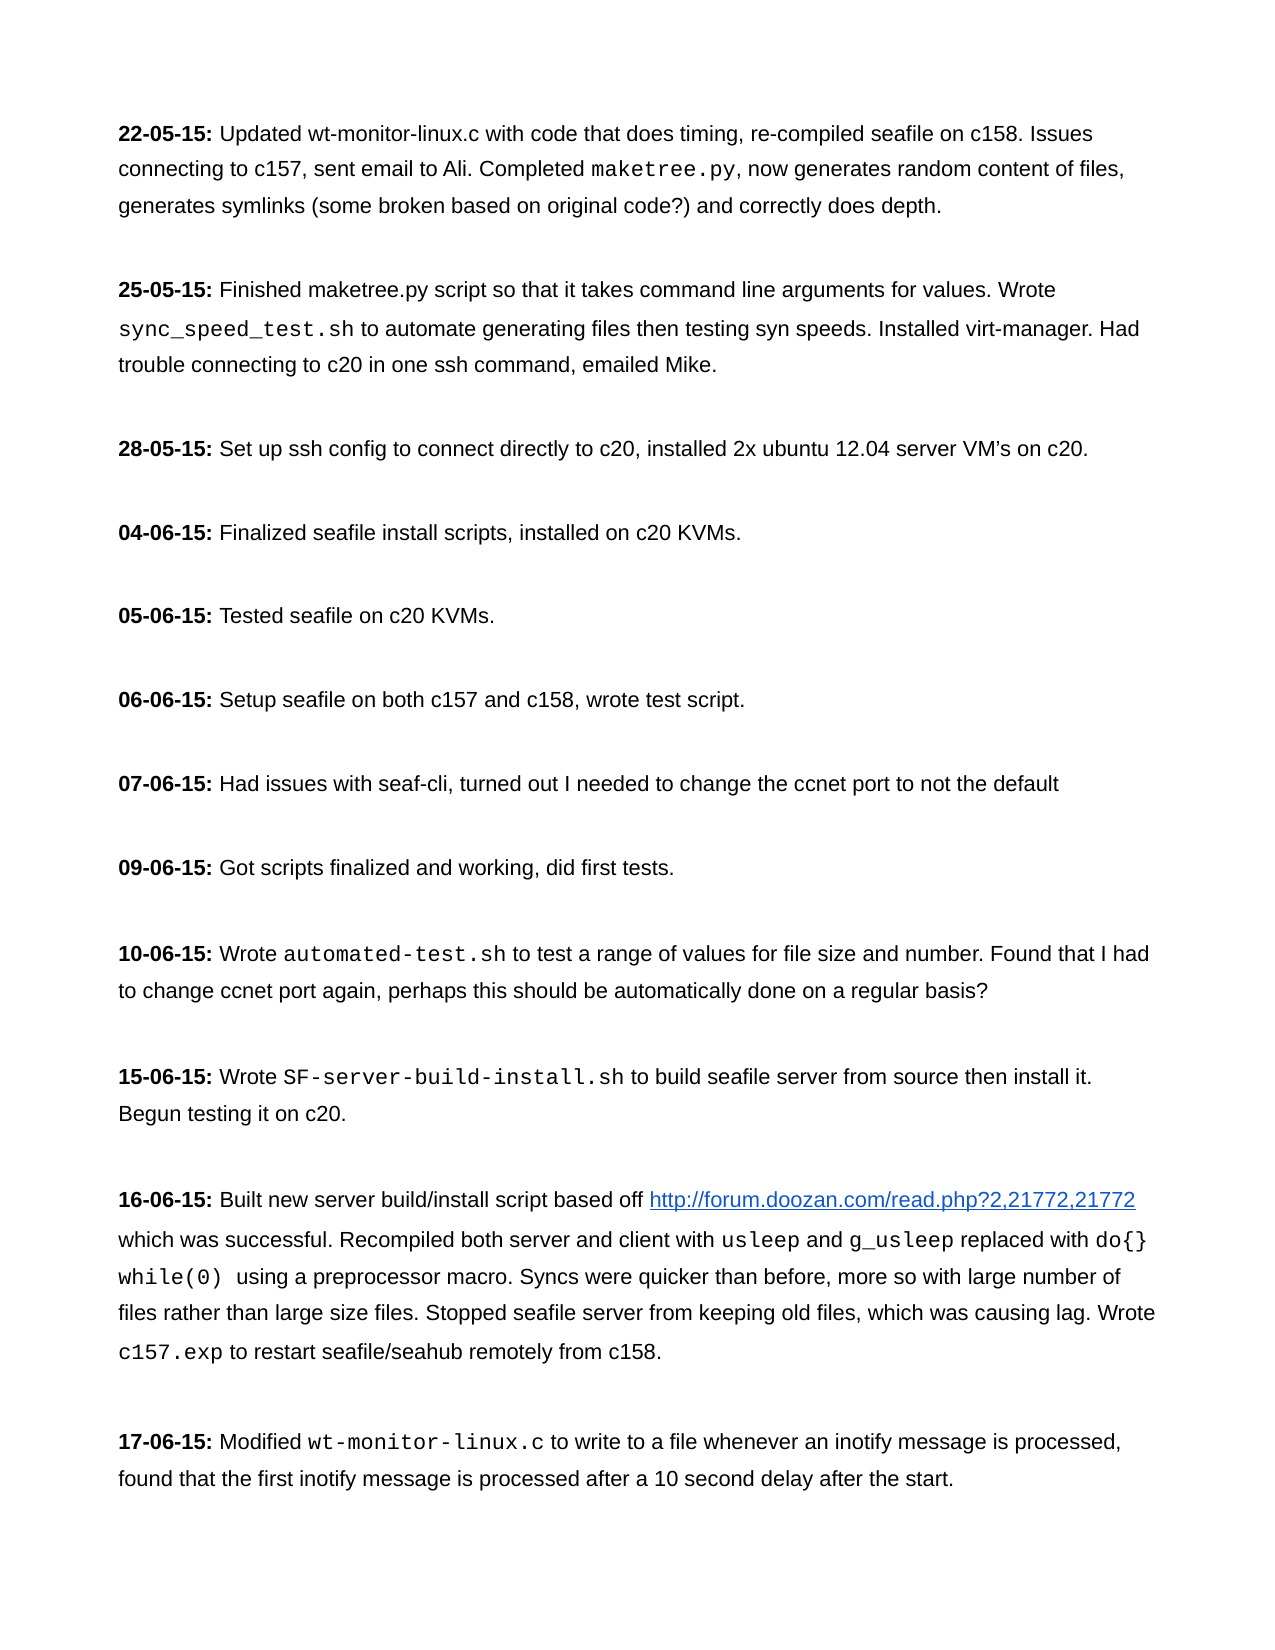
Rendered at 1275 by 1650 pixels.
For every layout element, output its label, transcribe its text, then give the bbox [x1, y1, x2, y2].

text 10-06-15: Wrote automated-test.sh to test a range of values for file size and number. Found that I had to change ccnet port again, perhaps this should be automatically done on a regular basis? [118, 938, 1157, 1003]
text 09-06-15: Got scripts finalized and working, did first tests. [118, 854, 1157, 880]
text 25-05-15: Finished maketree.py script so that it takes command line arguments for values. Wrote sync_speed_test.sh to automate generating files then testing syn speeds. Installed virt-manager. Had trouble connecting to c20 in one ssh command, emailed Mike. [118, 277, 1157, 377]
text 05-06-15: Tested seafile on c20 KVMs. [118, 603, 1157, 628]
text 28-05-15: Set up ssh config to connect directly to c20, installed 2x ubuntu 12.04 server VM’s on c20. [118, 436, 1157, 461]
text 16-06-15: Built new server build/install script based off http://forum.doozan.com/read.php?2,21772,21772 which was successful. Recompiled both server and client with usleep and g_usleep replaced with do{} while(0) using a preprocessor macro. Syncs were quicker than before, more so with large number of files rather than large size files. Stopped seafile server from keeping old files, which was causing lag. Wrote c157.exp to restart seafile/seahub remotely from c158. [118, 1184, 1157, 1366]
text 07-06-15: Had issues with seaf-cli, turned out I needed to change the ccnet port to not the default [118, 771, 1157, 796]
text 06-06-15: Setup seafile on both c157 and c158, wrote test script. [118, 687, 1157, 712]
text 22-05-15: Updated wt-monitor-linux.c with code that does timing, re-compiled seafile on c158. Issues connecting to c157, sent email to Ali. Completed maketree.py, now generates random content of files, generates symlinks (some broken based on original code?) and correctly does depth. [118, 118, 1157, 218]
text 04-06-15: Finalized seafile install scripts, installed on c20 KVMs. [118, 519, 1157, 545]
text 15-06-15: Wrote SF-server-build-install.sh to build seafile server from source then install it. Begun testing it on c20. [118, 1061, 1157, 1126]
text 17-06-15: Modified wt-monitor-linux.c to write to a file whenever an inotify message is processed, found that the first inotify message is processed after a 10 second delay after the start. [118, 1426, 1157, 1491]
